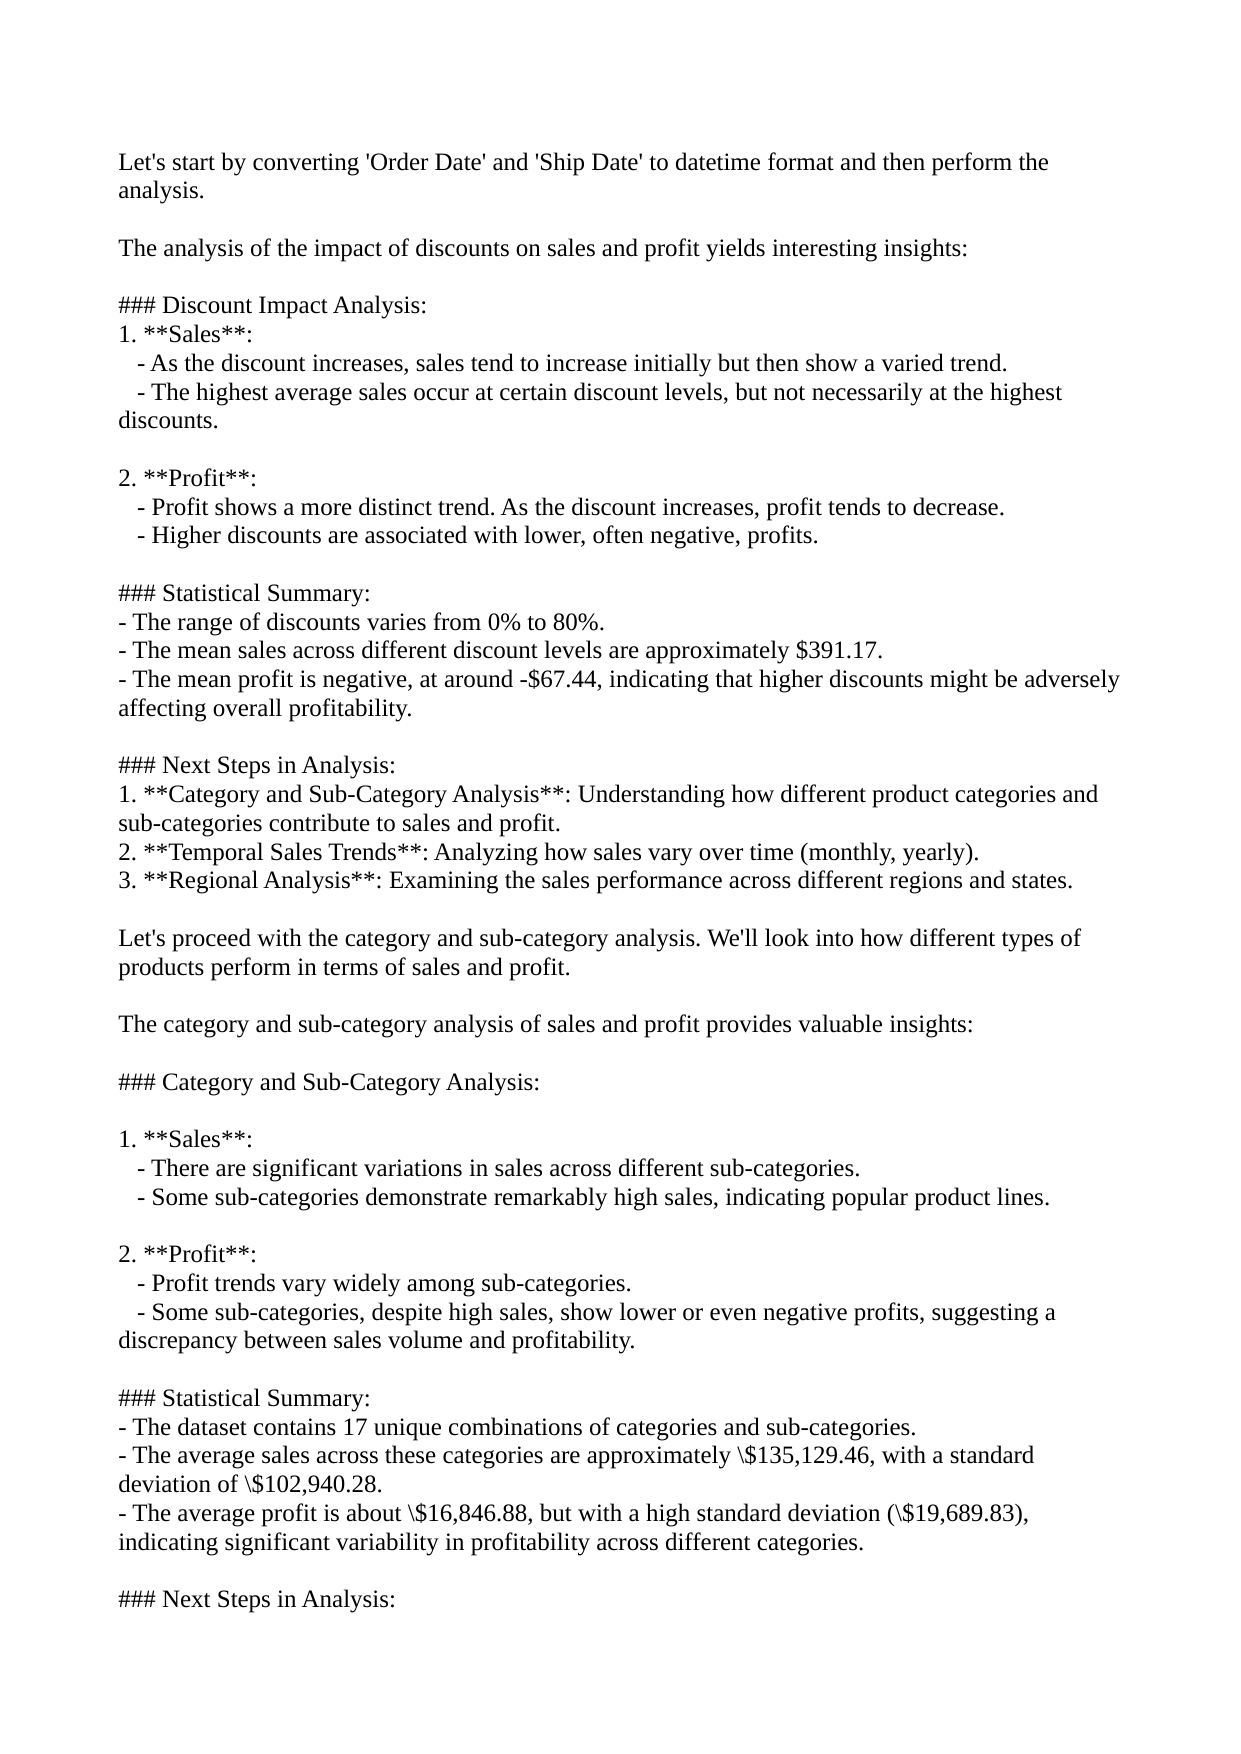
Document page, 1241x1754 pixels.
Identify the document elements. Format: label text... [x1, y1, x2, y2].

text ### Next Steps in Analysis: [118, 751, 1122, 779]
text - The mean profit is negative, at around -$67.44, indicating that higher discounts might be adversely affecting overall profitability. [118, 664, 1122, 722]
text - As the discount increases, sales tend to increase initially but then show a varied trend. [118, 348, 1122, 377]
text The category and sub-category analysis of sales and profit provides valuable insights: [118, 1009, 1122, 1038]
text ### Category and Sub-Category Analysis: [118, 1067, 1122, 1096]
text - The range of discounts varies from 0% to 80%. [118, 607, 1122, 636]
text ### Statistical Summary: [118, 578, 1122, 607]
text 1. **Category and Sub-Category Analysis**: Understanding how different product categories and sub-categories contribute to sales and profit. [118, 779, 1122, 837]
text 2. **Temporal Sales Trends**: Analyzing how sales vary over time (monthly, yearly). [118, 837, 1122, 866]
text 1. **Sales**: [118, 1124, 1122, 1153]
text - Some sub-categories demonstrate remarkably high sales, indicating popular product lines. [118, 1182, 1122, 1211]
text - Profit shows a more distinct trend. As the discount increases, profit tends to decrease. [118, 492, 1122, 521]
text ### Statistical Summary: [118, 1383, 1122, 1412]
text ### Discount Impact Analysis: [118, 291, 1122, 319]
text - Some sub-categories, despite high sales, show lower or even negative profits, suggesting a discrepancy between sales volume and profitability. [118, 1297, 1122, 1354]
text 2. **Profit**: [118, 1239, 1122, 1268]
text Let's start by converting 'Order Date' and 'Ship Date' to datetime format and then perform the analysis. [118, 147, 1122, 204]
text - There are significant variations in sales across different sub-categories. [118, 1153, 1122, 1182]
text ### Next Steps in Analysis: [118, 1584, 1122, 1613]
text Let's proceed with the category and sub-category analysis. We'll look into how different types of products perform in terms of sales and profit. [118, 923, 1122, 981]
text - Higher discounts are associated with lower, often negative, profits. [118, 521, 1122, 549]
text - The average sales across these categories are approximately \$135,129.46, with a standard deviation of \$102,940.28. [118, 1441, 1122, 1498]
text 1. **Sales**: [118, 319, 1122, 348]
text 2. **Profit**: [118, 463, 1122, 492]
text 3. **Regional Analysis**: Examining the sales performance across different regions and states. [118, 866, 1122, 894]
text - The dataset contains 17 unique combinations of categories and sub-categories. [118, 1412, 1122, 1441]
text - The mean sales across different discount levels are approximately $391.17. [118, 636, 1122, 664]
text - The average profit is about \$16,846.88, but with a high standard deviation (\$19,689.83), indicating significant variability in profitability across different categories. [118, 1498, 1122, 1556]
text - The highest average sales occur at certain discount levels, but not necessarily at the highest discounts. [118, 377, 1122, 434]
text - Profit trends vary widely among sub-categories. [118, 1268, 1122, 1297]
text The analysis of the impact of discounts on sales and profit yields interesting insights: [118, 233, 1122, 262]
